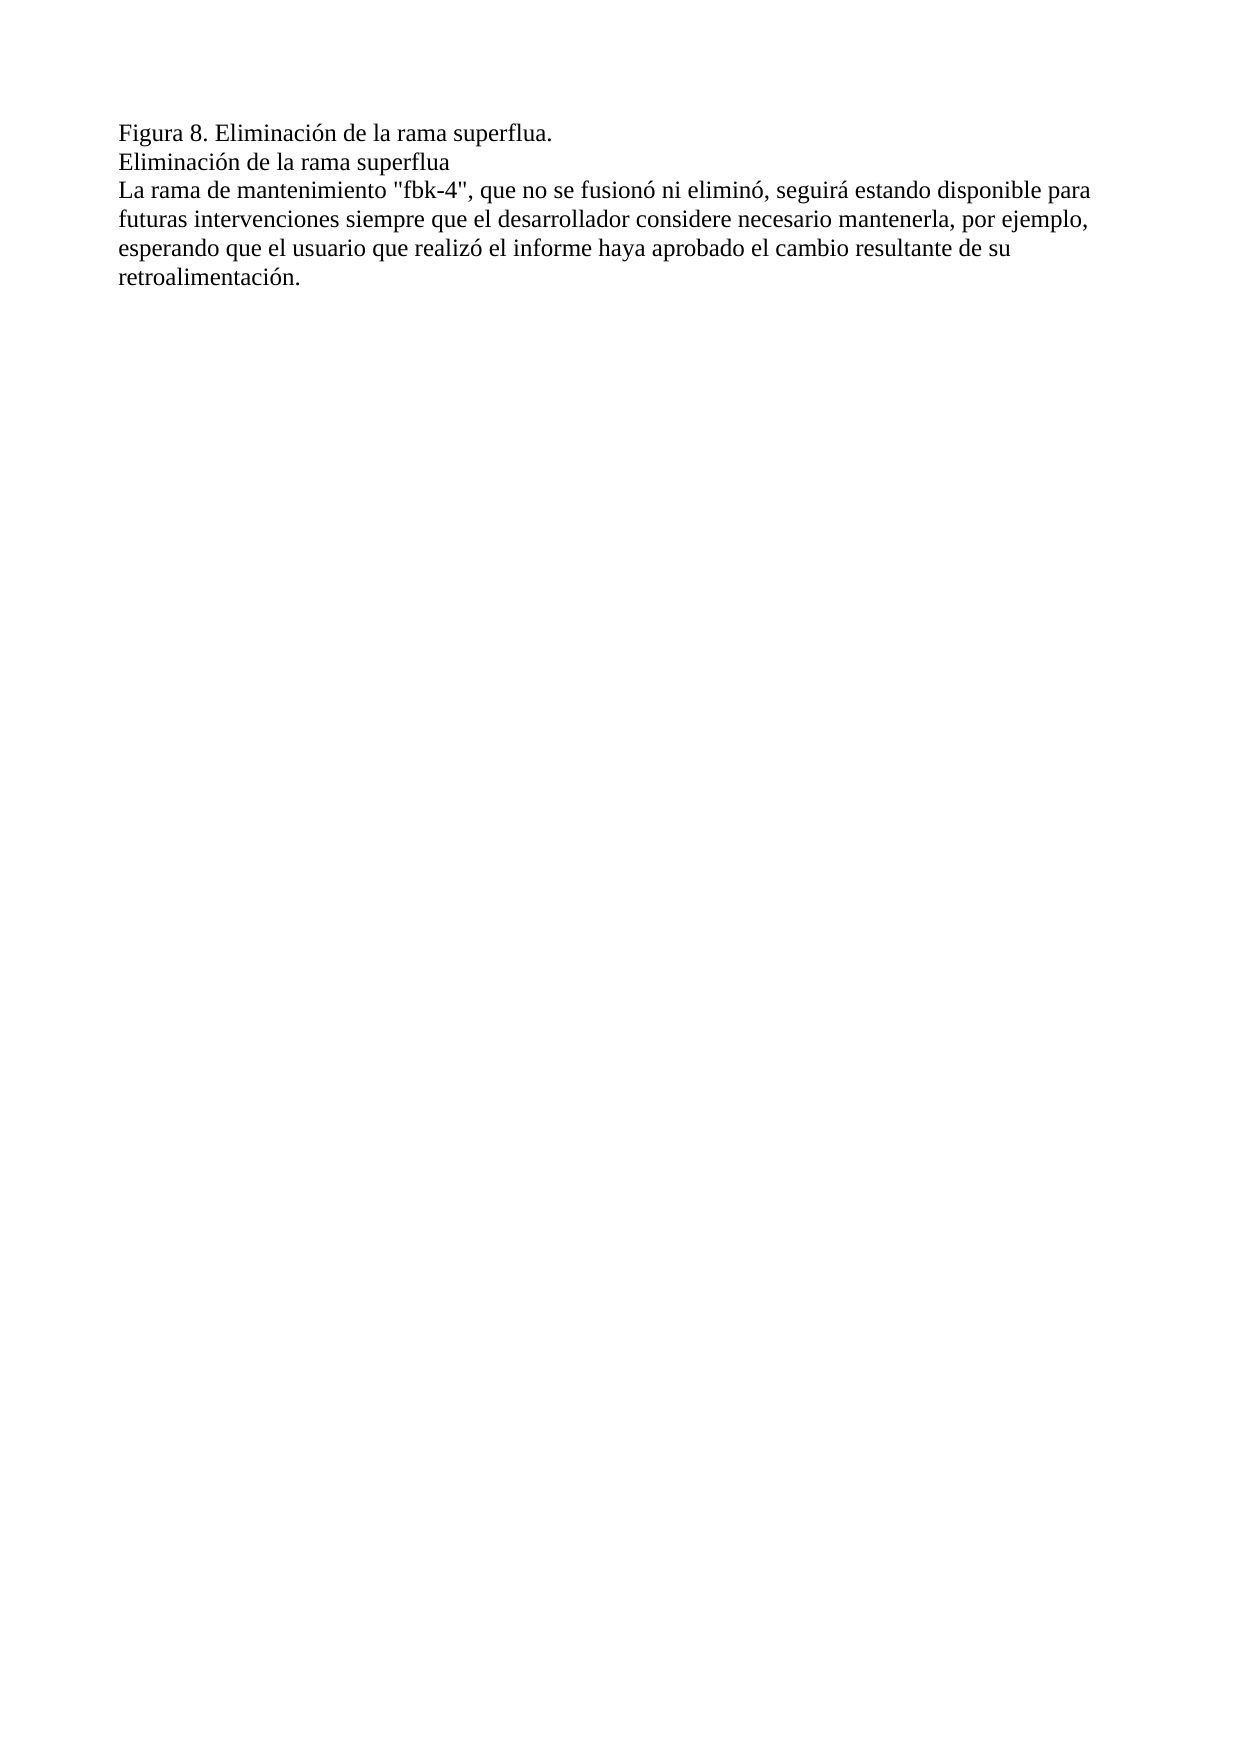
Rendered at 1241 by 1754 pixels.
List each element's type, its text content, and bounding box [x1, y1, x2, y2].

text Figura 8. Eliminación de la rama superflua. [118, 118, 1122, 147]
text La rama de mantenimiento "fbk-4", que no se fusionó ni eliminó, seguirá estando disponible para futuras intervenciones siempre que el desarrollador considere necesario mantenerla, por ejemplo, esperando que el usuario que realizó el informe haya aprobado el cambio resultante de su retroalimentación. [118, 176, 1122, 291]
text Eliminación de la rama superflua [118, 147, 1122, 176]
